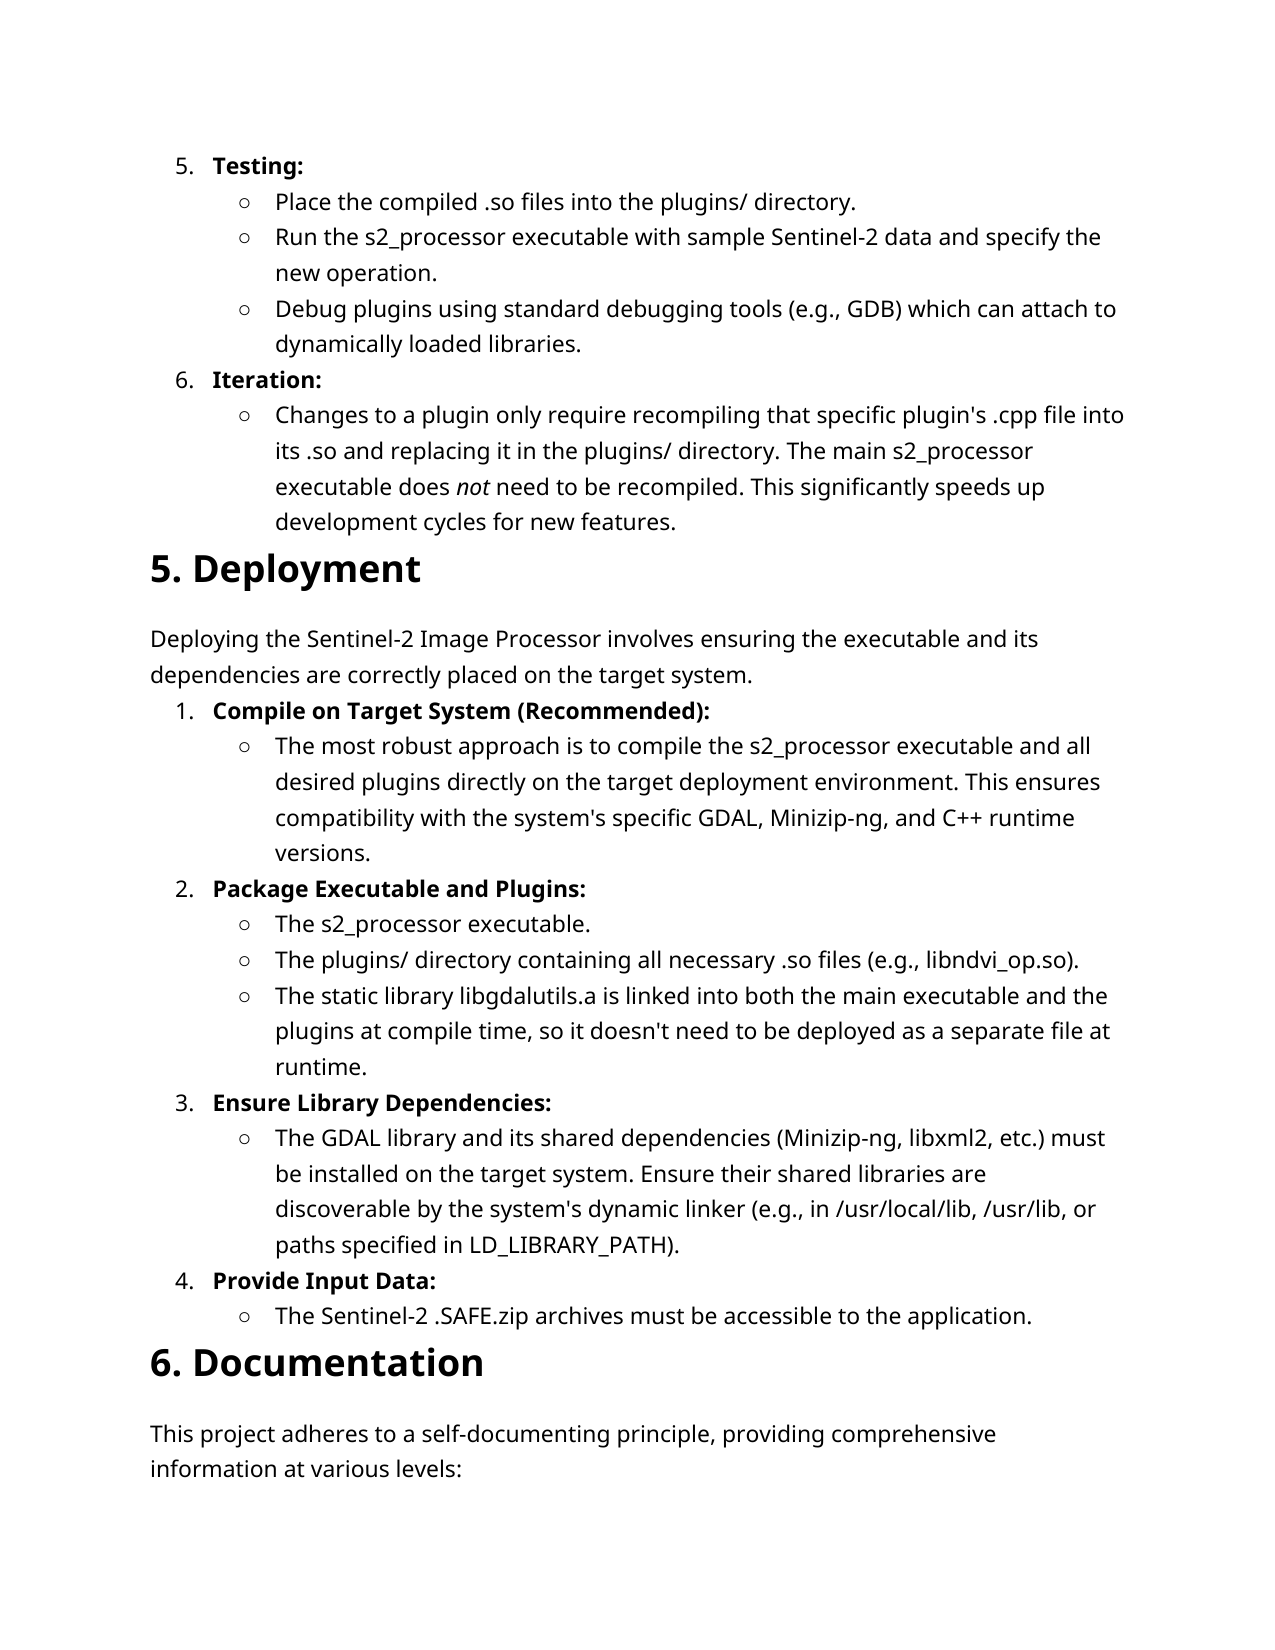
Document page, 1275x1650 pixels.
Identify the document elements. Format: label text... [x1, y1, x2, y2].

list Iteration: [175, 364, 1125, 395]
text This project adheres to a self-documenting principle, providing comprehensive information at various levels: [150, 1417, 1125, 1484]
list Provide Input Data: [175, 1265, 1125, 1296]
list Ensure Library Dependencies: [175, 1087, 1125, 1118]
list Changes to a plugin only require recompiling that specific plugin's .cpp file into its .so and replacing it in the plugins/ directory. The main s2_processor executable does not need to be recompiled. This significantly speeds up development cycles for new features. [237, 399, 1125, 537]
subtitle 6. Documentation [150, 1336, 1125, 1387]
list The most robust approach is to compile the s2_processor executable and all desired plugins directly on the target deployment environment. This ensures compatibility with the system's specific GDAL, Minizip-ng, and C++ runtime versions. [237, 730, 1125, 868]
list Package Executable and Plugins: [175, 873, 1125, 904]
list Testing: [175, 150, 1125, 181]
list Place the compiled .so files into the plugins/ directory. [237, 186, 1125, 217]
subtitle 5. Deployment [150, 542, 1125, 593]
list The static library libgdalutils.a is linked into both the main executable and the plugins at compile time, so it doesn't need to be deployed as a separate file at runtime. [237, 980, 1125, 1082]
text Deploying the Sentinel-2 Image Processor involves ensuring the executable and its dependencies are correctly placed on the target system. [150, 623, 1125, 690]
list The s2_processor executable. [237, 908, 1125, 940]
list Compile on Target System (Recommended): [175, 695, 1125, 726]
list Debug plugins using standard debugging tools (e.g., GDB) which can attach to dynamically loaded libraries. [237, 292, 1125, 359]
list The GDAL library and its shared dependencies (Minizip-ng, libxml2, etc.) must be installed on the target system. Ensure their shared libraries are discoverable by the system's dynamic linker (e.g., in /usr/local/lib, /usr/lib, or paths specified in LD_LIBRARY_PATH). [237, 1122, 1125, 1260]
list The plugins/ directory containing all necessary .so files (e.g., libndvi_op.so). [237, 944, 1125, 975]
list Run the s2_processor executable with sample Sentinel-2 data and specify the new operation. [237, 221, 1125, 288]
list The Sentinel-2 .SAFE.zip archives must be accessible to the application. [237, 1300, 1125, 1332]
